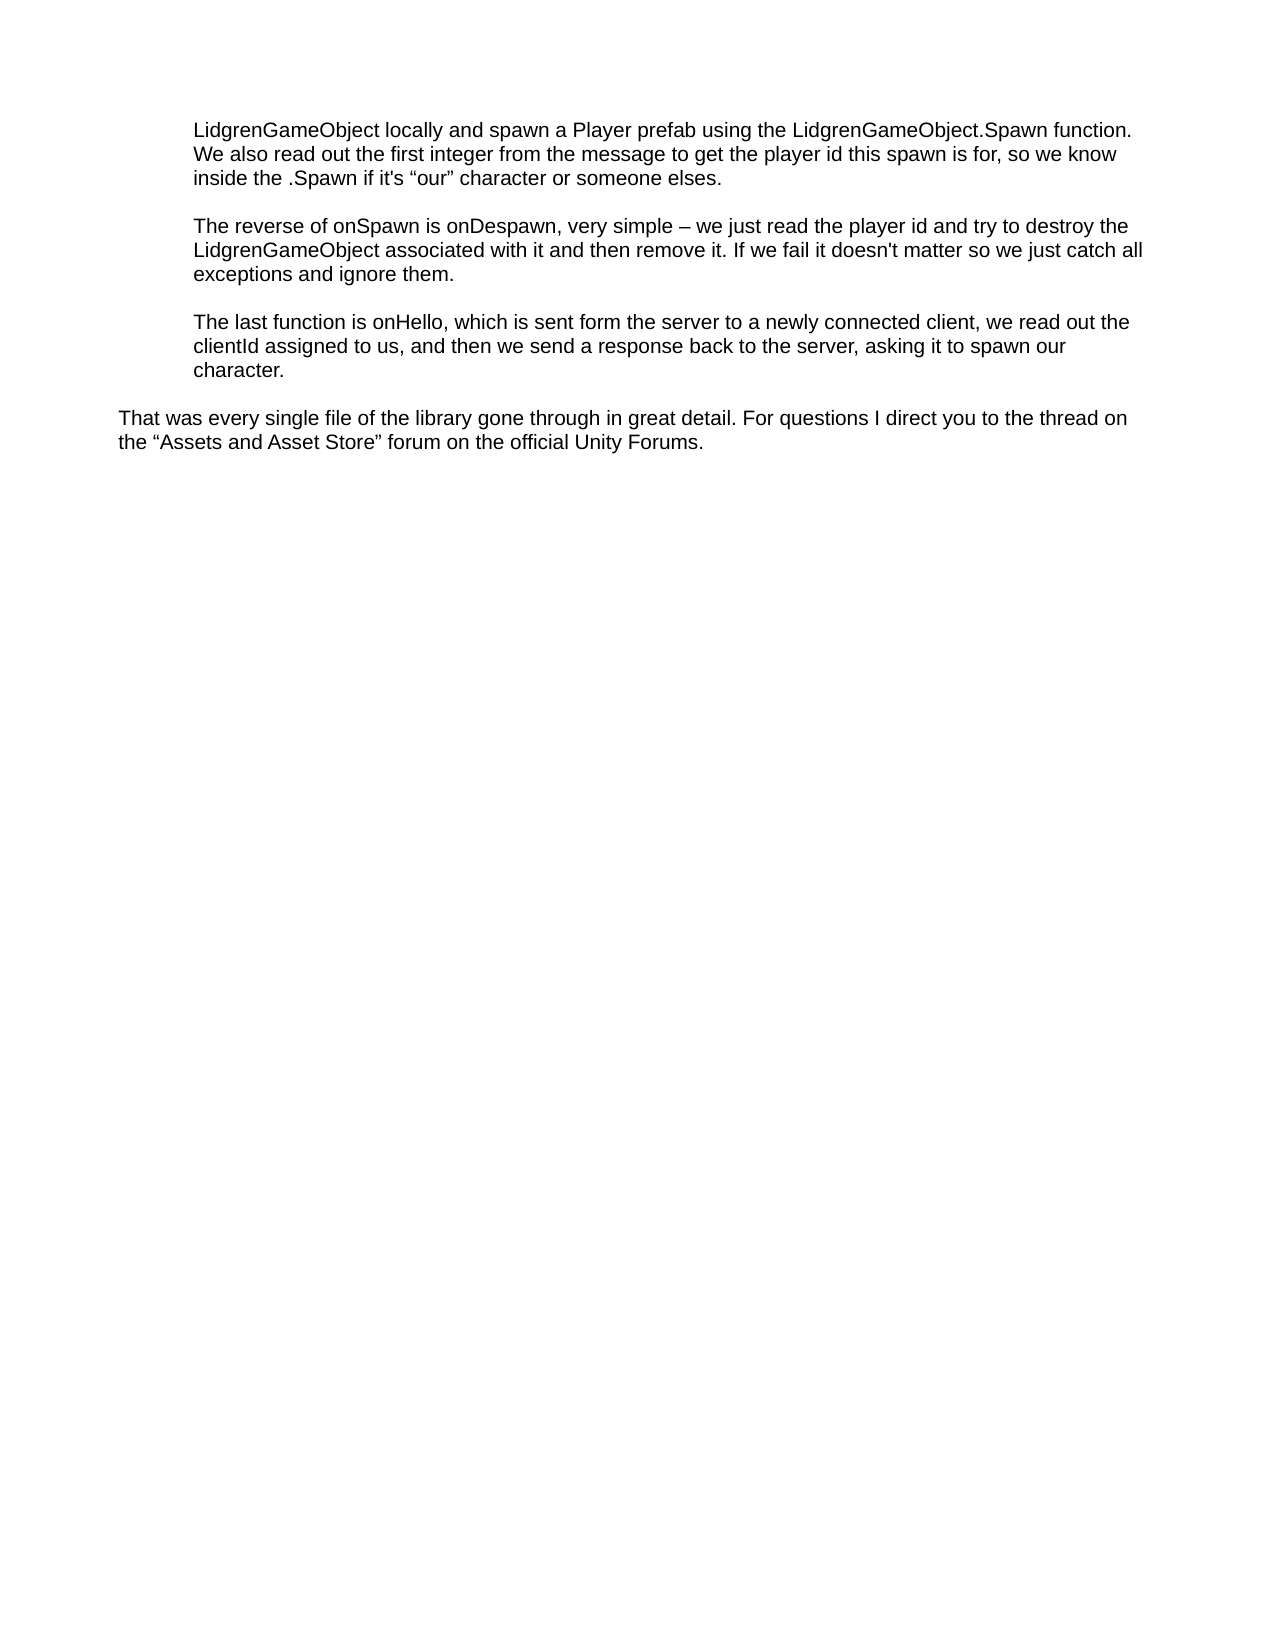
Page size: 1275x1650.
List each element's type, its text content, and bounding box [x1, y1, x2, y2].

list LidgrenGameObject locally and spawn a Player prefab using the LidgrenGameObject.Spawn function. We also read out the first integer from the message to get the player id this spawn is for, so we know inside the .Spawn if it's “our” character or someone elses. The reverse of onSpawn is onDespawn, very simple – we just read the player id and try to destroy the LidgrenGameObject associated with it and then remove it. If we fail it doesn't matter so we just catch all exceptions and ignore them. The last function is onHello, which is sent form the server to a newly connected client, we read out the clientId assigned to us, and then we send a response back to the server, asking it to spawn our character. [156, 118, 1157, 382]
text That was every single file of the library gone through in great detail. For questions I direct you to the thread on the “Assets and Asset Store” forum on the official Unity Forums. [118, 382, 1157, 453]
